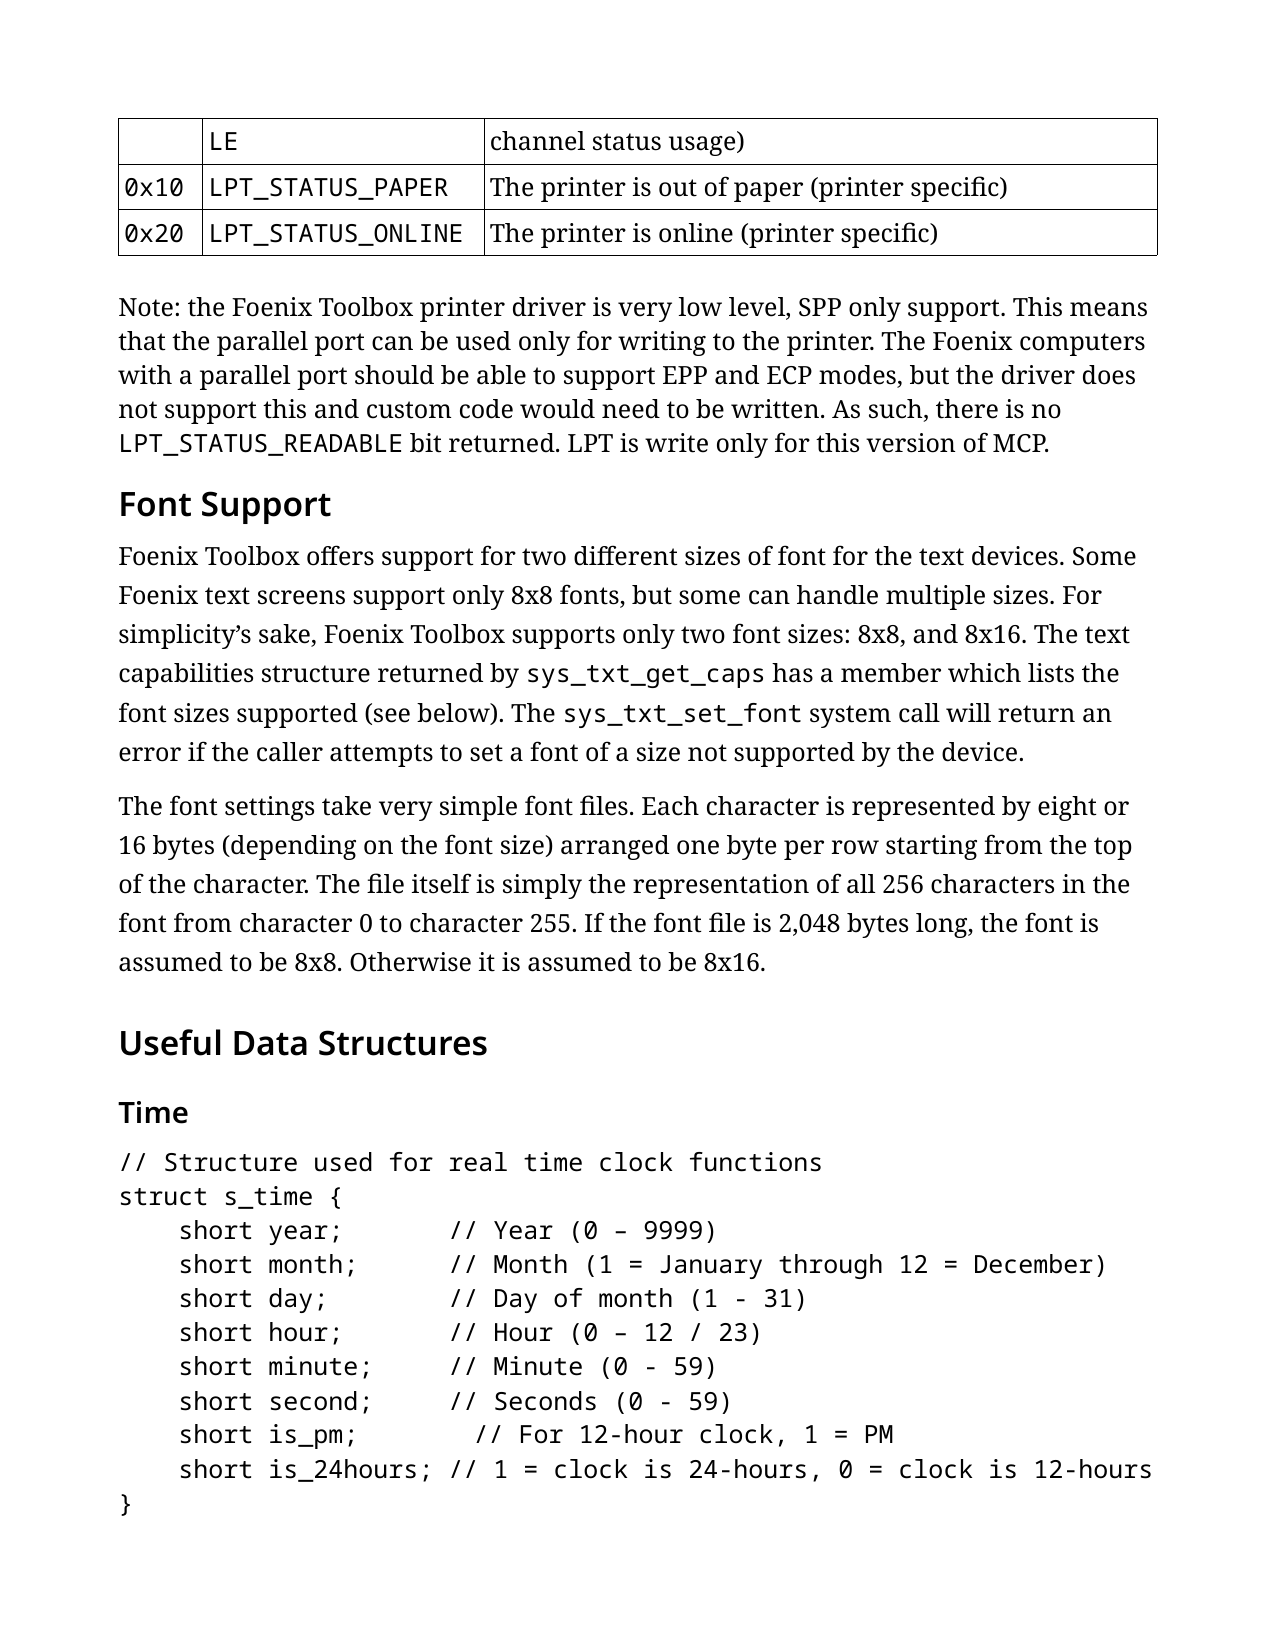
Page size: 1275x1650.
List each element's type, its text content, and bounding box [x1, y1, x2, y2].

text short year; // Year (0 – 9999) [118, 1213, 1157, 1247]
text short minute; // Minute (0 - 59) [118, 1349, 1157, 1383]
text The font settings take very simple font files. Each character is represented by eight or 16 bytes (depending on the font size) arranged one byte per row starting from the top of the character. The file itself is simply the representation of all 256 characters in the font from character 0 to character 255. If the font file is 2,048 bytes long, the font is assumed to be 8x8. Otherwise it is assumed to be 8x16. [118, 788, 1157, 979]
subtitle Font Support [118, 480, 1157, 526]
subtitle Time [118, 1092, 1157, 1132]
text struct s_time { [118, 1179, 1157, 1213]
text Foenix Toolbox offers support for two different sizes of font for the text devices. Some Foenix text screens support only 8x8 fonts, but some can handle multiple sizes. For simplicity’s sake, Foenix Toolbox supports only two font sizes: 8x8, and 8x16. The text capabilities structure returned by sys_txt_get_caps has a member which lists the font sizes supported (see below). The sys_txt_set_font system call will return an error if the caller attempts to set a font of a size not supported by the device. [118, 538, 1157, 768]
text // Structure used for real time clock functions [118, 1145, 1157, 1179]
text } [118, 1485, 1157, 1519]
table_cell LE [203, 119, 484, 164]
text short second; // Seconds (0 - 59) [118, 1383, 1157, 1417]
table_cell LPT_STATUS_PAPER [203, 165, 484, 209]
text short is_pm; // For 12-hour clock, 1 = PM [118, 1417, 1157, 1451]
table_cell channel status usage) [485, 119, 1157, 164]
text short is_24hours; // 1 = clock is 24-hours, 0 = clock is 12-hours [118, 1451, 1157, 1485]
text short month; // Month (1 = January through 12 = December) [118, 1247, 1157, 1281]
text short day; // Day of month (1 - 31) [118, 1281, 1157, 1315]
subtitle Useful Data Structures [118, 1019, 1157, 1065]
table_cell 0x10 [119, 165, 202, 209]
table_cell 0x20 [119, 210, 202, 255]
table_cell [119, 119, 202, 164]
table_cell The printer is online (printer specific) [485, 210, 1157, 255]
text short hour; // Hour (0 – 12 / 23) [118, 1315, 1157, 1349]
table_cell The printer is out of paper (printer specific) [485, 165, 1157, 209]
text Note: the Foenix Toolbox printer driver is very low level, SPP only support. This means that the parallel port can be used only for writing to the printer. The Foenix computers with a parallel port should be able to support EPP and ECP modes, but the driver does not support this and custom code would need to be written. As such, there is no LPT_STATUS_READABLE bit returned. LPT is write only for this version of MCP. [118, 289, 1157, 459]
table_cell LPT_STATUS_ONLINE [203, 210, 484, 255]
